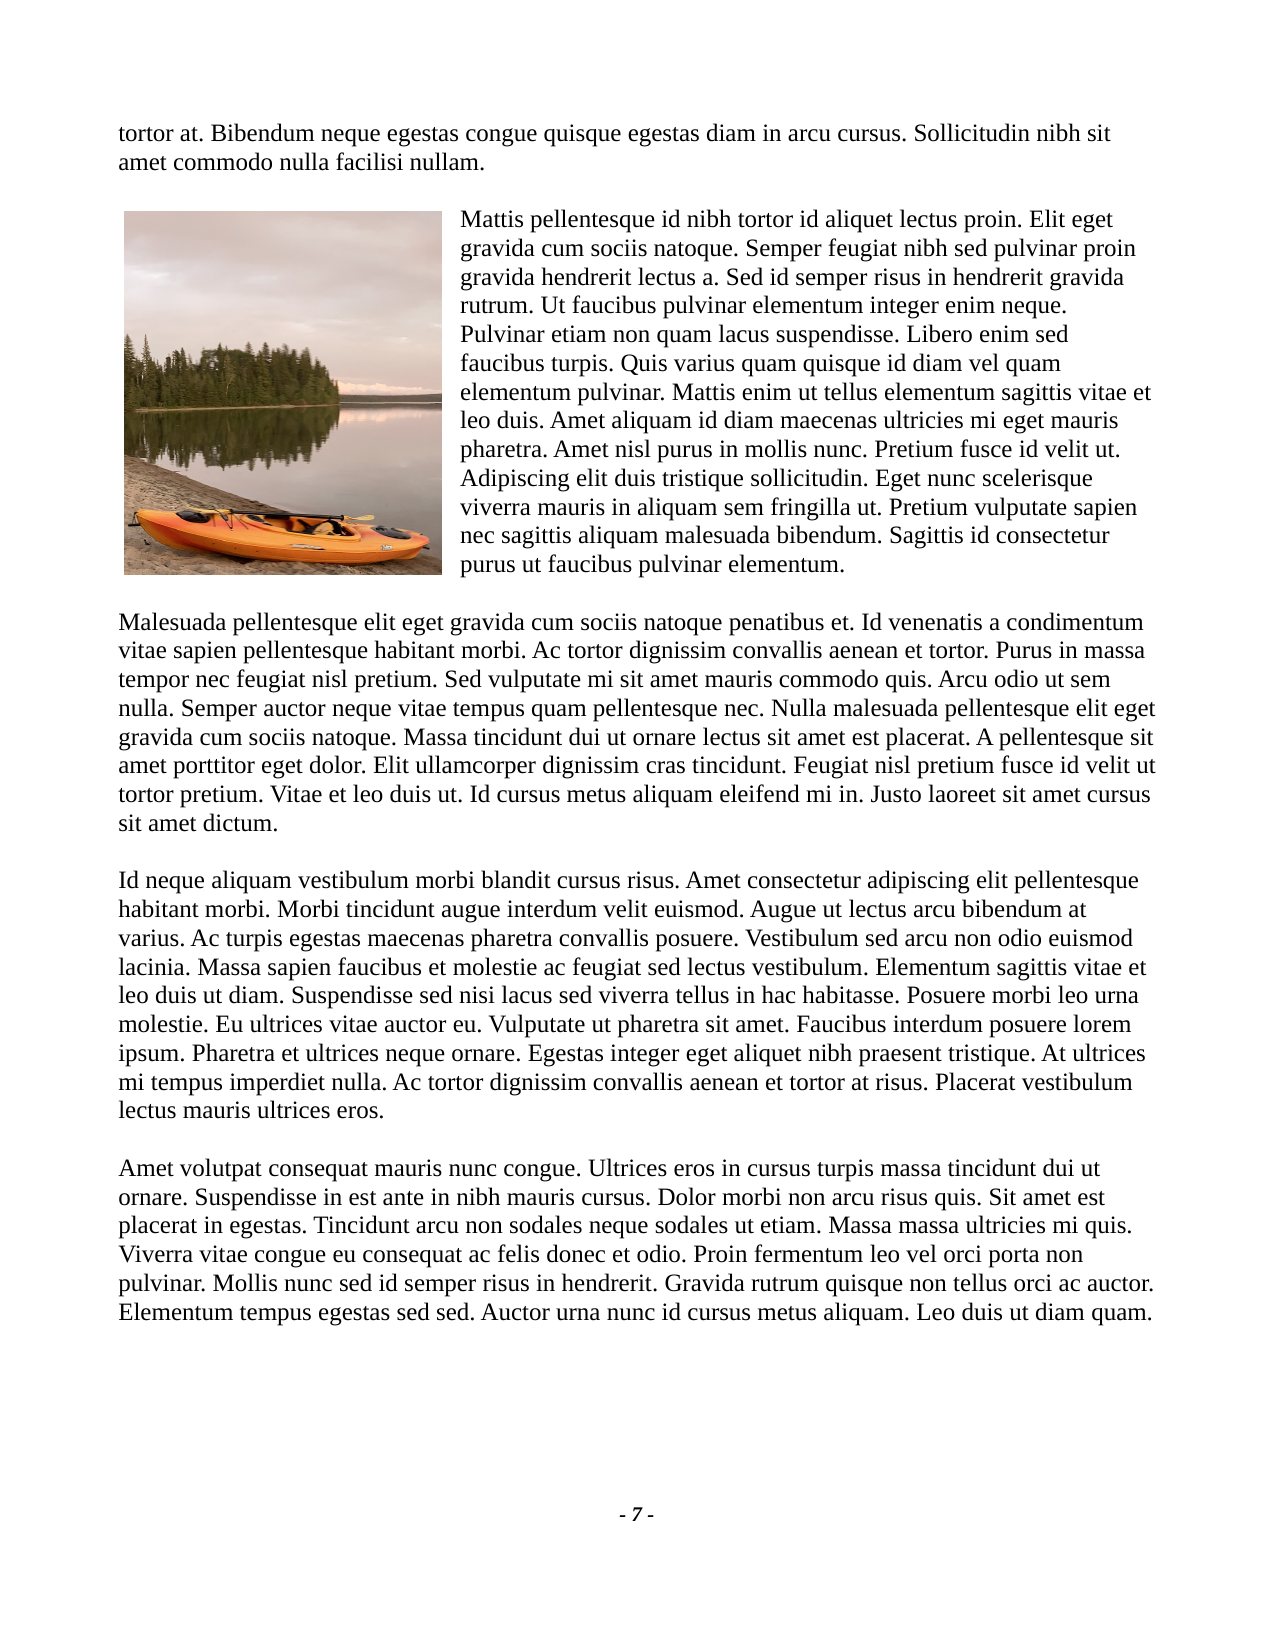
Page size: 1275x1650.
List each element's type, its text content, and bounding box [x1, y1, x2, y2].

text Amet volutpat consequat mauris nunc congue. Ultrices eros in cursus turpis massa tincidunt dui ut ornare. Suspendisse in est ante in nibh mauris cursus. Dolor morbi non arcu risus quis. Sit amet est placerat in egestas. Tincidunt arcu non sodales neque sodales ut etiam. Massa massa ultricies mi quis. Viverra vitae congue eu consequat ac felis donec et odio. Proin fermentum leo vel orci porta non pulvinar. Mollis nunc sed id semper risus in hendrerit. Gravida rutrum quisque non tellus orci ac auctor. Elementum tempus egestas sed sed. Auctor urna nunc id cursus metus aliquam. Leo duis ut diam quam. [118, 1153, 1157, 1326]
picture [124, 211, 442, 575]
text tortor at. Bibendum neque egestas congue quisque egestas diam in arcu cursus. Sollicitudin nibh sit amet commodo nulla facilisi nullam. [118, 118, 1157, 176]
text Mattis pellentesque id nibh tortor id aliquet lectus proin. Elit eget gravida cum sociis natoque. Semper feugiat nibh sed pulvinar proin gravida hendrerit lectus a. Sed id semper risus in hendrerit gravida rutrum. Ut faucibus pulvinar elementum integer enim neque. Pulvinar etiam non quam lacus suspendisse. Libero enim sed faucibus turpis. Quis varius quam quisque id diam vel quam elementum pulvinar. Mattis enim ut tellus elementum sagittis vitae et leo duis. Amet aliquam id diam maecenas ultricies mi eget mauris pharetra. Amet nisl purus in mollis nunc. Pretium fusce id velit ut. Adipiscing elit duis tristique sollicitudin. Eget nunc scelerisque viverra mauris in aliquam sem fringilla ut. Pretium vulputate sapien nec sagittis aliquam malesuada bibendum. Sagittis id consectetur purus ut faucibus pulvinar elementum. [460, 204, 1157, 578]
text Id neque aliquam vestibulum morbi blandit cursus risus. Amet consectetur adipiscing elit pellentesque habitant morbi. Morbi tincidunt augue interdum velit euismod. Augue ut lectus arcu bibendum at varius. Ac turpis egestas maecenas pharetra convallis posuere. Vestibulum sed arcu non odio euismod lacinia. Massa sapien faucibus et molestie ac feugiat sed lectus vestibulum. Elementum sagittis vitae et leo duis ut diam. Suspendisse sed nisi lacus sed viverra tellus in hac habitasse. Posuere morbi leo urna molestie. Eu ultrices vitae auctor eu. Vulputate ut pharetra sit amet. Faucibus interdum posuere lorem ipsum. Pharetra et ultrices neque ornare. Egestas integer eget aliquet nibh praesent tristique. At ultrices mi tempus imperdiet nulla. Ac tortor dignissim convallis aenean et tortor at risus. Placerat vestibulum lectus mauris ultrices eros. [118, 866, 1157, 1124]
text Malesuada pellentesque elit eget gravida cum sociis natoque penatibus et. Id venenatis a condimentum vitae sapien pellentesque habitant morbi. Ac tortor dignissim convallis aenean et tortor. Purus in massa tempor nec feugiat nisl pretium. Sed vulputate mi sit amet mauris commodo quis. Arcu odio ut sem nulla. Semper auctor neque vitae tempus quam pellentesque nec. Nulla malesuada pellentesque elit eget gravida cum sociis natoque. Massa tincidunt dui ut ornare lectus sit amet est placerat. A pellentesque sit amet porttitor eget dolor. Elit ullamcorper dignissim cras tincidunt. Feugiat nisl pretium fusce id velit ut tortor pretium. Vitae et leo duis ut. Id cursus metus aliquam eleifend mi in. Justo laoreet sit amet cursus sit amet dictum. [118, 607, 1157, 837]
